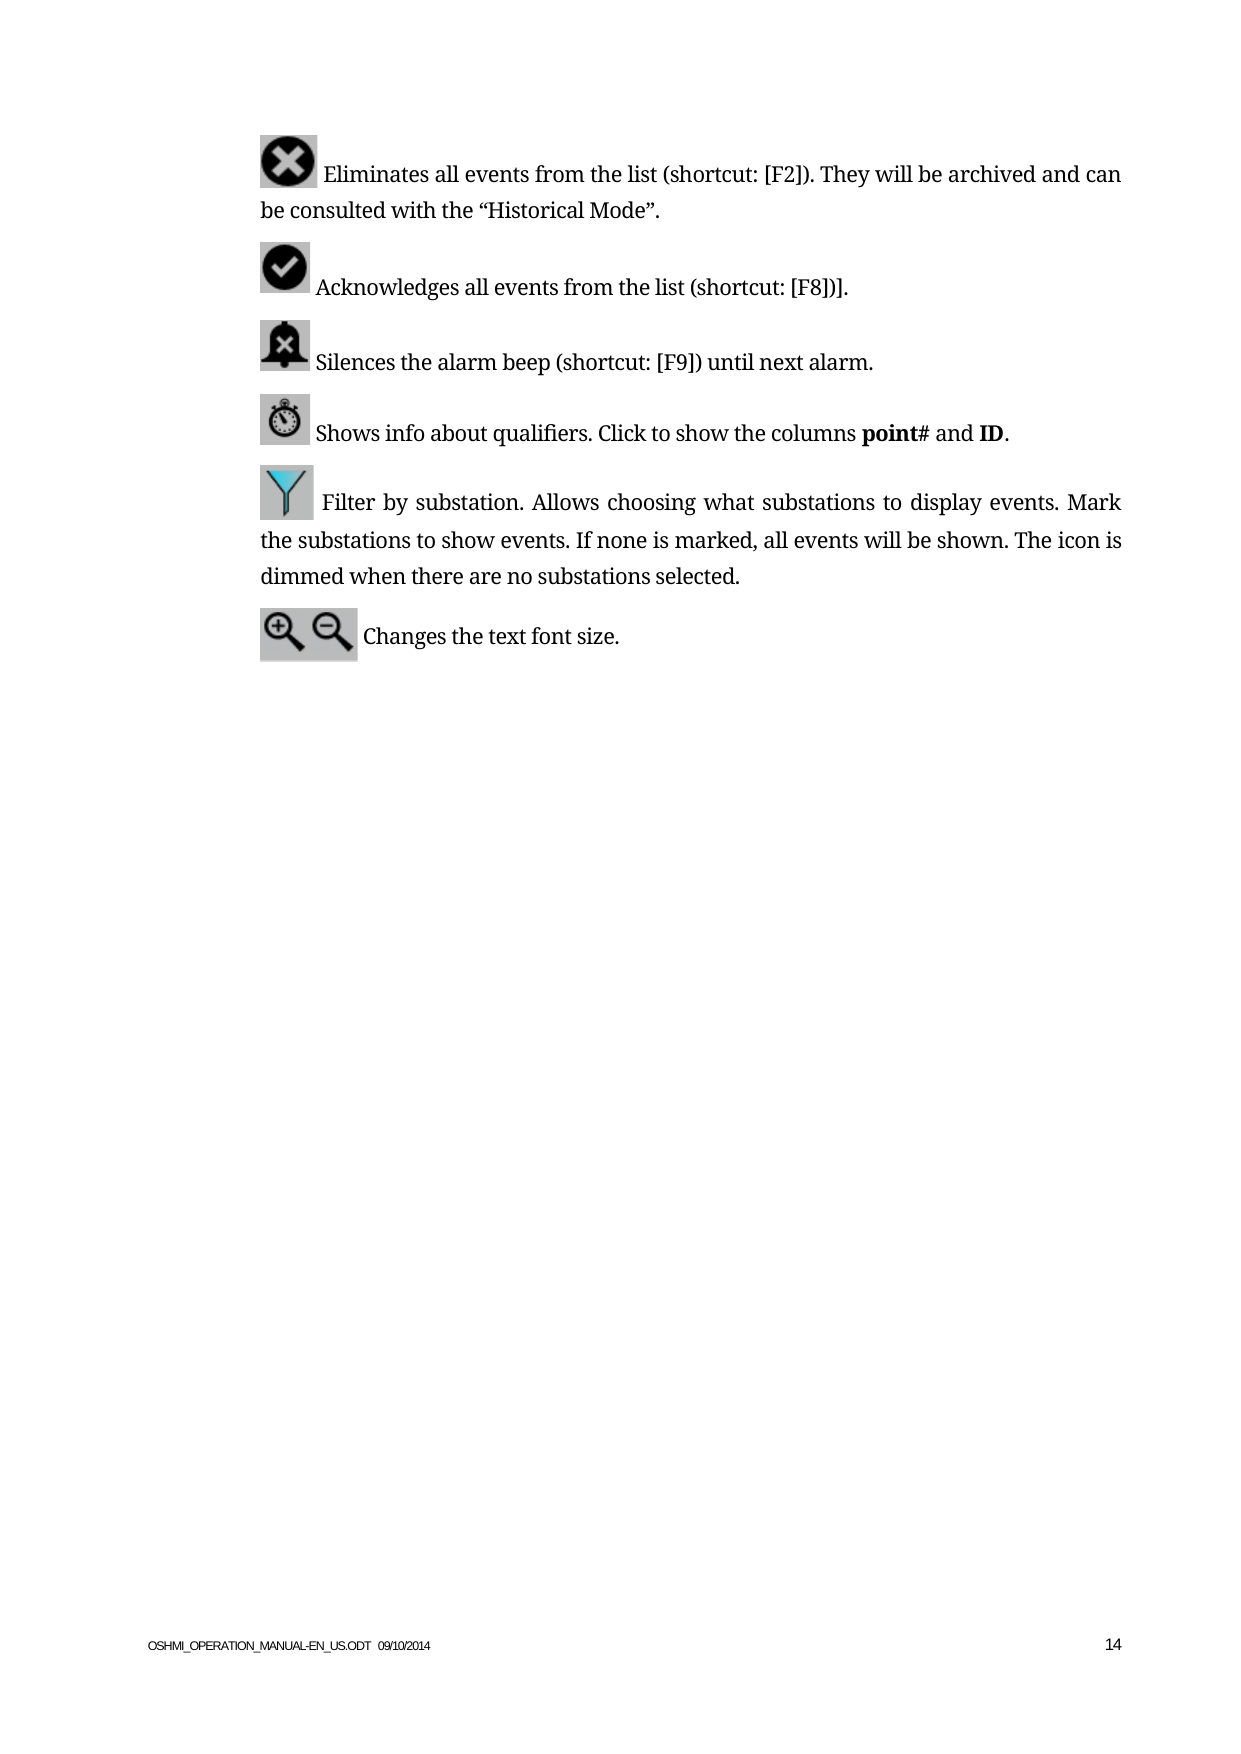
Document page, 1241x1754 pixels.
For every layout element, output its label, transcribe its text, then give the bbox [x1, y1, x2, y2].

picture [260, 394, 311, 445]
text Shows info about qualifiers. Click to show the columns point# and ID. [260, 394, 1122, 448]
picture [260, 135, 318, 188]
text Changes the text font size. [358, 609, 1122, 662]
text Filter by substation. Allows choosing what substations to display events. Mark the substations to show events. If none is marked, all events will be shown. The icon is dimmed when there are no substations selected. [260, 466, 1122, 591]
picture [260, 608, 358, 662]
picture [260, 465, 314, 520]
picture [260, 242, 311, 293]
text Silences the alarm beep (shortcut: [F9]) until next alarm. [260, 320, 1122, 376]
picture [260, 320, 311, 371]
text Eliminates all events from the list (shortcut: [F2]). They will be archived and can be consulted with the “Historical Mode”. [260, 136, 1122, 225]
text Acknowledges all events from the list (shortcut: [F8])]. [260, 243, 1122, 302]
